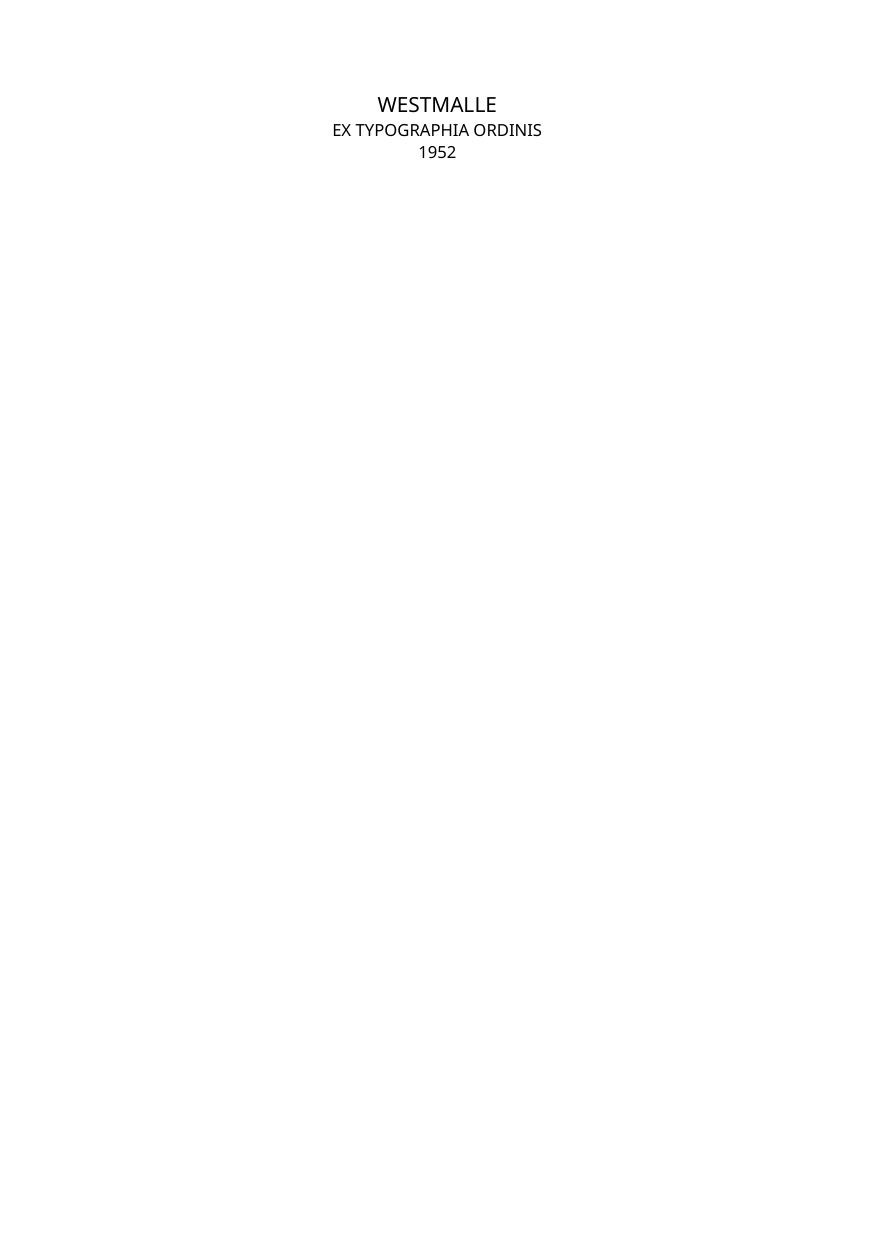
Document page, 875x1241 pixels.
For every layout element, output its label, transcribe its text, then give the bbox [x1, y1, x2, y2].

text 1952 [90, 141, 784, 164]
text WESTMALLE [90, 90, 784, 118]
text EX TYPOGRAPHIA ORDINIS [90, 118, 784, 141]
